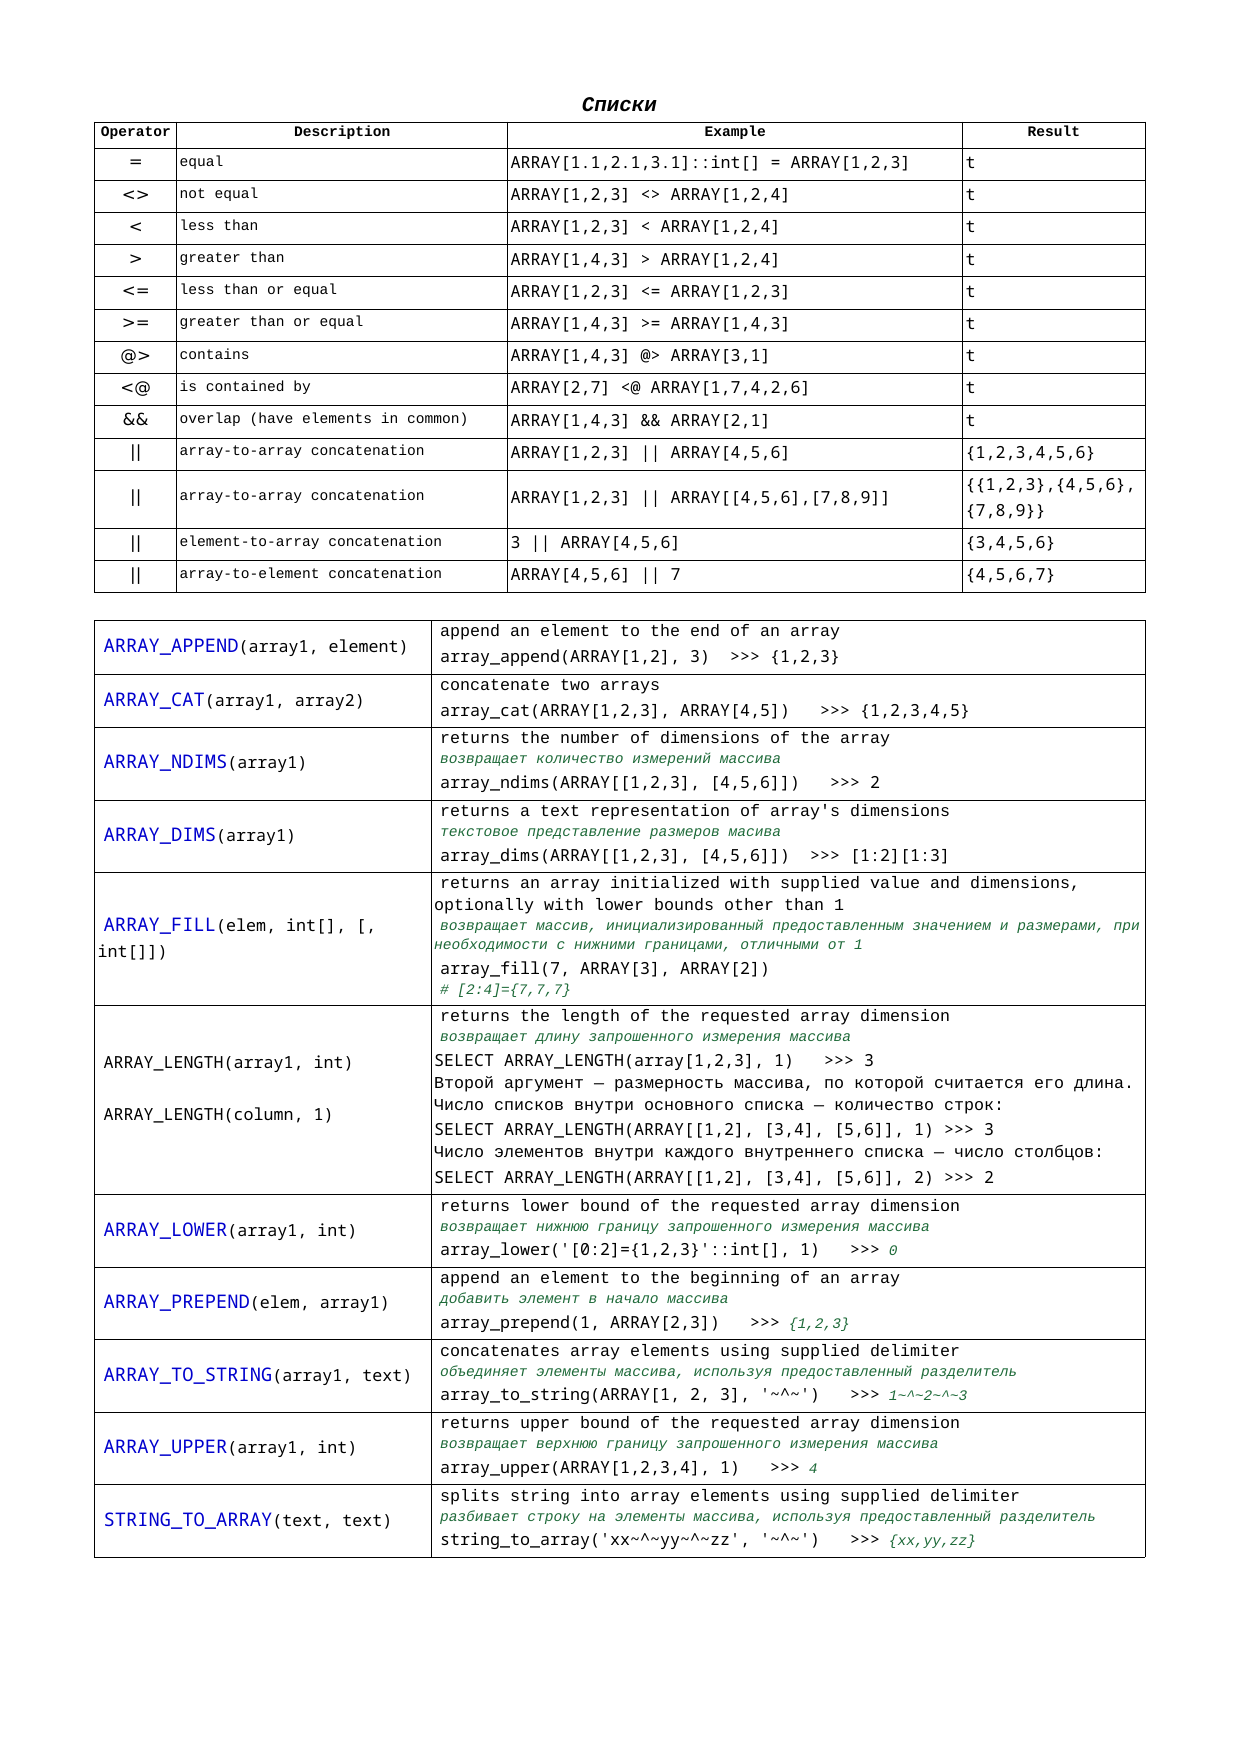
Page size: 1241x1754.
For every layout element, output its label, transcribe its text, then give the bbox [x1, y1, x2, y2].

table_cell returns an array initialized with supplied value and dimensions, optionally with lower bounds other than 1 возвращает массив, инициализированный предоставленным значением и размерами, при необходимости с нижними границами, отличными от 1 array_fill(7, ARRAY[3], ARRAY[2]) # [2:4]={7,7,7} [432, 873, 1145, 1005]
table_cell t [963, 342, 1145, 373]
table_header Operator [95, 123, 176, 148]
table_cell ARRAY[1,2,3] <> ARRAY[1,2,4] [508, 181, 962, 212]
table_cell array_upper(array1, int) [95, 1413, 431, 1484]
table_cell not equal [177, 181, 507, 212]
table_header array_append(array1, element) [95, 621, 431, 673]
table_cell string_to_array(text, text) [95, 1485, 431, 1557]
table_cell ARRAY[2,7] <@ ARRAY[1,7,4,2,6] [508, 374, 962, 405]
table_cell returns the length of the requested array dimension возвращает длину запрошенного измерения массива SELECT ARRAY_LENGTH(array[1,2,3], 1) >>> 3 Второй аргумент — размерность массива, по которой считается его длина. Число списков внутри основного списка — количество строк: SELECT ARRAY_LENGTH(ARRAY[[1,2], [3,4], [5,6]], 1) >>> 3 Число элементов внутри каждого внутреннего списка — число столбцов: SELECT ARRAY_LENGTH(ARRAY[[1,2], [3,4], [5,6]], 2) >>> 2 [432, 1006, 1145, 1194]
table_cell {4,5,6,7} [963, 561, 1145, 592]
table_cell greater than or equal [177, 310, 507, 341]
table_cell @> [95, 342, 176, 373]
text Списки [94, 94, 1146, 118]
table_cell t [963, 406, 1145, 437]
table_cell ARRAY[1,2,3] || ARRAY[[4,5,6],[7,8,9]] [508, 471, 962, 528]
table_cell array_dims(array1) [95, 801, 431, 872]
table_cell array_prepend(elem, array1) [95, 1268, 431, 1339]
table_cell returns lower bound of the requested array dimension возвращает нижнюю границу запрошенного измерения массива array_lower('[0:2]={1,2,3}'::int[], 1) >>> 0 [432, 1195, 1145, 1267]
table_cell ARRAY[1,4,3] >= ARRAY[1,4,3] [508, 310, 962, 341]
table_cell returns the number of dimensions of the array возвращает количество измерений массива array_ndims(ARRAY[[1,2,3], [4,5,6]]) >>> 2 [432, 728, 1145, 799]
table_cell ARRAY[1,4,3] > ARRAY[1,2,4] [508, 245, 962, 276]
table_cell ARRAY[1,2,3] < ARRAY[1,2,4] [508, 213, 962, 244]
table_cell splits string into array elements using supplied delimiter разбивает строку на элементы массива, используя предоставленный разделитель string_to_array('xx~^~yy~^~zz', '~^~') >>> {xx,yy,zz} [432, 1485, 1145, 1557]
table_cell contains [177, 342, 507, 373]
table_cell || [95, 561, 176, 592]
table_cell returns a text representation of array's dimensions текстовое представление размеров масива array_dims(ARRAY[[1,2,3], [4,5,6]]) >>> [1:2][1:3] [432, 801, 1145, 872]
table_cell && [95, 406, 176, 437]
table_header append an element to the end of an array array_append(ARRAY[1,2], 3) >>> {1,2,3} [432, 621, 1145, 673]
table_cell ARRAY_LENGTH(array1, int) ARRAY_LENGTH(column, 1) [95, 1006, 431, 1194]
table_cell = [95, 149, 176, 180]
table_cell greater than [177, 245, 507, 276]
table_cell less than [177, 213, 507, 244]
table_cell array_cat(array1, array2) [95, 675, 431, 727]
table_cell <= [95, 277, 176, 309]
table_cell array-to-element concatenation [177, 561, 507, 592]
table_cell t [963, 149, 1145, 180]
table_cell t [963, 181, 1145, 212]
table_cell t [963, 374, 1145, 405]
table_cell ARRAY[4,5,6] || 7 [508, 561, 962, 592]
table_cell < [95, 213, 176, 244]
table_cell overlap (have elements in common) [177, 406, 507, 437]
table_cell array_fill(elem, int[], [, int[]]) [95, 873, 431, 1005]
table_cell equal [177, 149, 507, 180]
table_cell || [95, 471, 176, 528]
table_cell less than or equal [177, 277, 507, 309]
table_cell append an element to the beginning of an array добавить элемент в начало массива array_prepend(1, ARRAY[2,3]) >>> {1,2,3} [432, 1268, 1145, 1339]
table_cell array-to-array concatenation [177, 471, 507, 528]
table_cell {3,4,5,6} [963, 529, 1145, 560]
table_cell returns upper bound of the requested array dimension возвращает верхнюю границу запрошенного измерения массива array_upper(ARRAY[1,2,3,4], 1) >>> 4 [432, 1413, 1145, 1484]
table_cell || [95, 439, 176, 469]
table_cell is contained by [177, 374, 507, 405]
table_cell t [963, 277, 1145, 309]
table_cell ARRAY[1.1,2.1,3.1]::int[] = ARRAY[1,2,3] [508, 149, 962, 180]
table_header Example [508, 123, 962, 148]
table_cell {{1,2,3},{4,5,6},{7,8,9}} [963, 471, 1145, 528]
table_cell t [963, 310, 1145, 341]
table_cell 3 || ARRAY[4,5,6] [508, 529, 962, 560]
table_cell concatenates array elements using supplied delimiter объединяет элементы массива, используя предоставленный разделитель array_to_string(ARRAY[1, 2, 3], '~^~') >>> 1~^~2~^~3 [432, 1340, 1145, 1412]
table_cell <@ [95, 374, 176, 405]
table_cell element-to-array concatenation [177, 529, 507, 560]
table_cell ARRAY[1,4,3] @> ARRAY[3,1] [508, 342, 962, 373]
table_cell >= [95, 310, 176, 341]
table_cell concatenate two arrays array_cat(ARRAY[1,2,3], ARRAY[4,5]) >>> {1,2,3,4,5} [432, 675, 1145, 727]
table_header Result [963, 123, 1145, 148]
table_cell ARRAY[1,2,3] <= ARRAY[1,2,3] [508, 277, 962, 309]
table_cell {1,2,3,4,5,6} [963, 439, 1145, 469]
table_cell ARRAY[1,4,3] && ARRAY[2,1] [508, 406, 962, 437]
table_cell > [95, 245, 176, 276]
table_cell array_ndims(array1) [95, 728, 431, 799]
table_cell array_to_string(array1, text) [95, 1340, 431, 1412]
table_cell array_lower(array1, int) [95, 1195, 431, 1267]
table_header Description [177, 123, 507, 148]
table_cell || [95, 529, 176, 560]
table_cell <> [95, 181, 176, 212]
table_cell t [963, 245, 1145, 276]
table_cell t [963, 213, 1145, 244]
table_cell ARRAY[1,2,3] || ARRAY[4,5,6] [508, 439, 962, 469]
table_cell array-to-array concatenation [177, 439, 507, 469]
